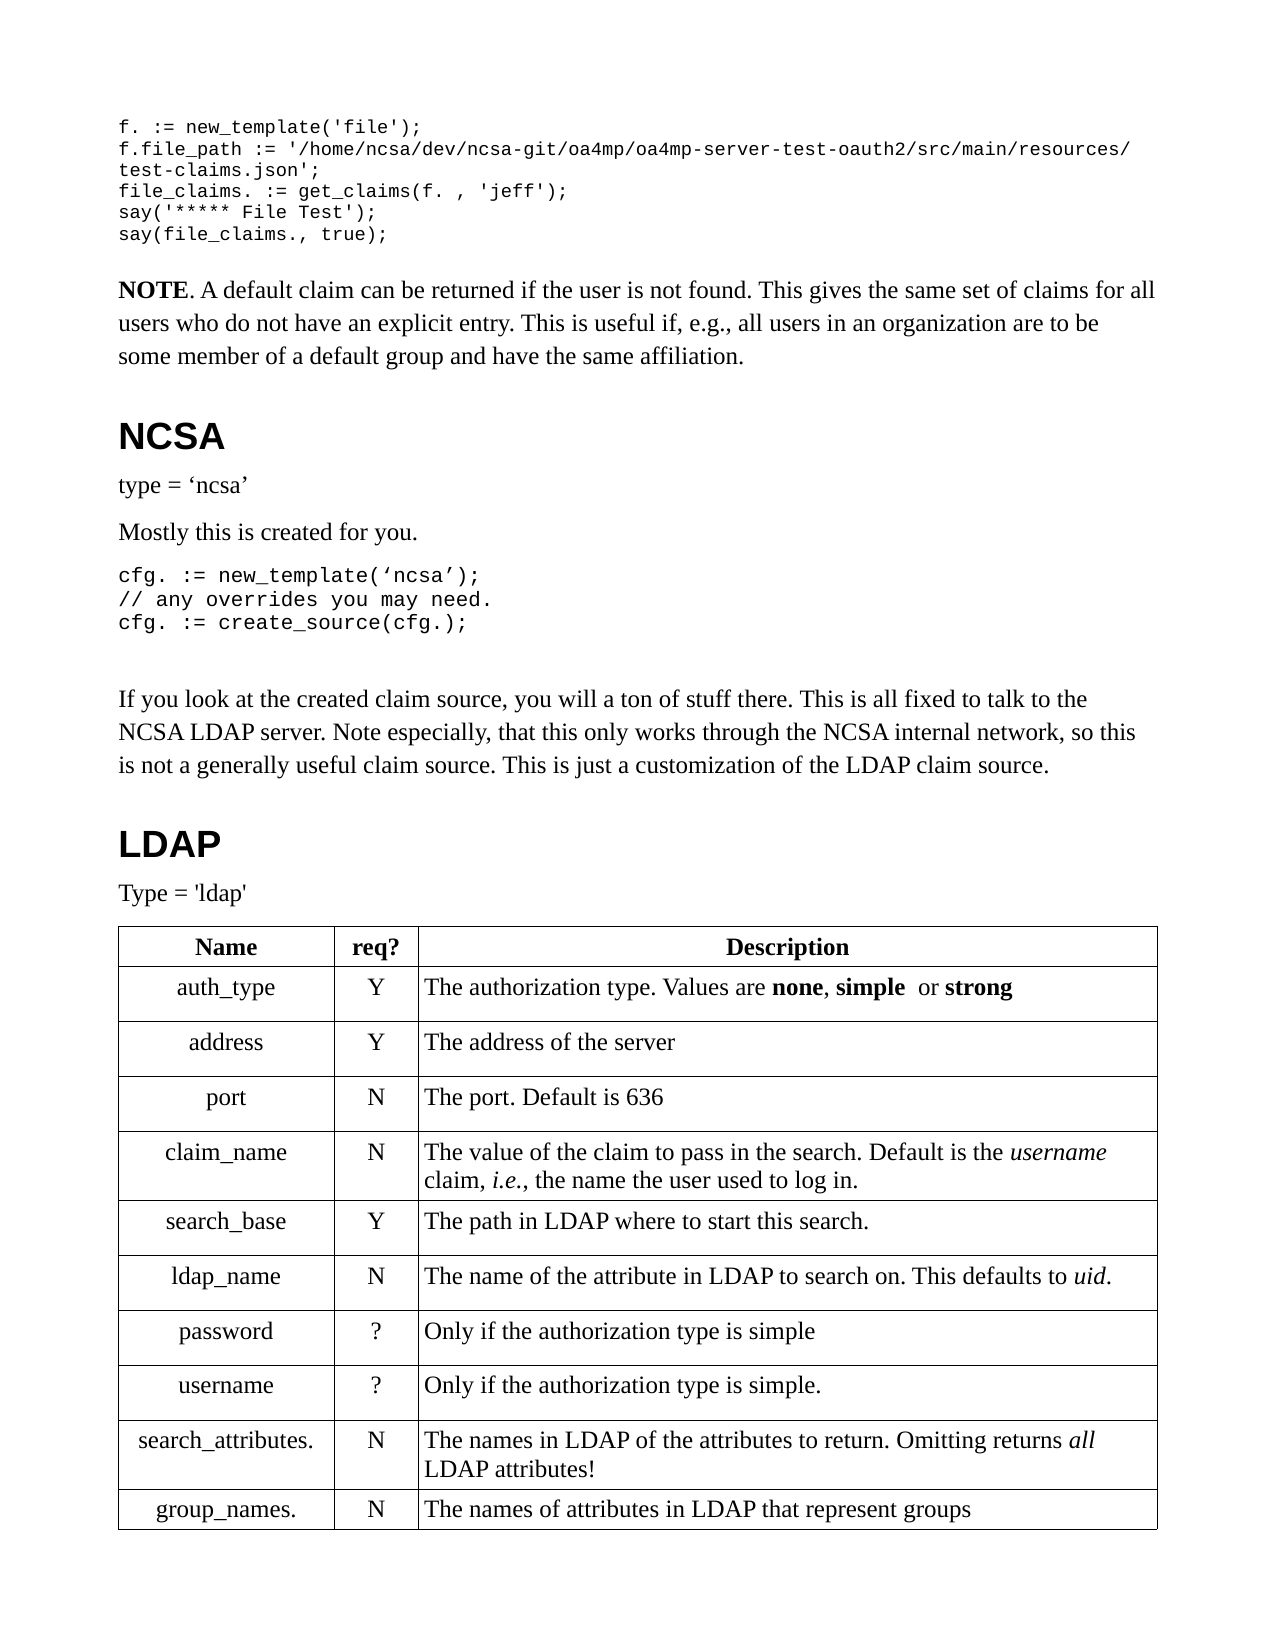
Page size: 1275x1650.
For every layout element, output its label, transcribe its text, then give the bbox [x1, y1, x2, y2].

table_cell search_attributes. [119, 1421, 334, 1489]
text Mostly this is created for you. [118, 517, 1157, 546]
table_cell The name of the attribute in LDAP to search on. This defaults to uid. [419, 1256, 1157, 1310]
table_cell The port. Default is 636 [419, 1077, 1157, 1131]
text say(file_claims., true); [118, 224, 1157, 246]
table_cell auth_type [119, 967, 334, 1021]
table_cell port [119, 1077, 334, 1131]
table_cell The address of the server [419, 1022, 1157, 1076]
text Type = 'ldap' [118, 878, 1157, 907]
table_cell Y [335, 1201, 418, 1255]
table_cell Y [335, 1022, 418, 1076]
text // any overrides you may need. [118, 589, 1157, 612]
table_cell claim_name [119, 1132, 334, 1200]
table_cell The value of the claim to pass in the search. Default is the username claim, i.e., the name the user used to log in. [419, 1132, 1157, 1200]
table_cell N [335, 1256, 418, 1310]
table_cell address [119, 1022, 334, 1076]
table_cell ? [335, 1366, 418, 1420]
table_cell N [335, 1421, 418, 1489]
table_cell group_names. [119, 1490, 334, 1529]
table_cell N [335, 1490, 418, 1529]
table_header Name [119, 927, 334, 966]
table_cell password [119, 1311, 334, 1365]
subtitle NCSA [118, 414, 1157, 457]
subtitle LDAP [118, 822, 1157, 866]
table_cell Only if the authorization type is simple. [419, 1366, 1157, 1420]
table_cell The names in LDAP of the attributes to return. Omitting returns all LDAP attributes! [419, 1421, 1157, 1489]
text cfg. := create_source(cfg.); [118, 612, 1157, 636]
table_cell username [119, 1366, 334, 1420]
table_cell search_base [119, 1201, 334, 1255]
table_cell N [335, 1077, 418, 1131]
text NOTE. A default claim can be returned if the user is not found. This gives the same set of claims for all users who do not have an explicit entry. This is useful if, e.g., all users in an organization are to be some member of a default group and have the same affiliation. [118, 275, 1157, 370]
table_cell ? [335, 1311, 418, 1365]
table_cell N [335, 1132, 418, 1200]
table_cell The authorization type. Values are none, simple or strong [419, 967, 1157, 1021]
table_header Description [419, 927, 1157, 966]
table_cell Only if the authorization type is simple [419, 1311, 1157, 1365]
text cfg. := new_template(‘ncsa’); [118, 565, 1157, 589]
table_cell The names of attributes in LDAP that represent groups [419, 1490, 1157, 1529]
text say('***** File Test'); [118, 203, 1157, 224]
table_cell Y [335, 967, 418, 1021]
text f. := new_template('file'); [118, 118, 1157, 139]
table_cell The path in LDAP where to start this search. [419, 1201, 1157, 1255]
table_cell ldap_name [119, 1256, 334, 1310]
text file_claims. := get_claims(f. , 'jeff'); [118, 182, 1157, 203]
text If you look at the created claim source, you will a ton of stuff there. This is all fixed to talk to the NCSA LDAP server. Note especially, that this only works through the NCSA internal network, so this is not a generally useful claim source. This is just a customization of the LDAP claim source. [118, 684, 1157, 778]
text type = ‘ncsa’ [118, 470, 1157, 499]
table_header req? [335, 927, 418, 966]
text f.file_path := '/home/ncsa/dev/ncsa-git/oa4mp/oa4mp-server-test-oauth2/src/main/resources/test-claims.json'; [118, 139, 1157, 182]
